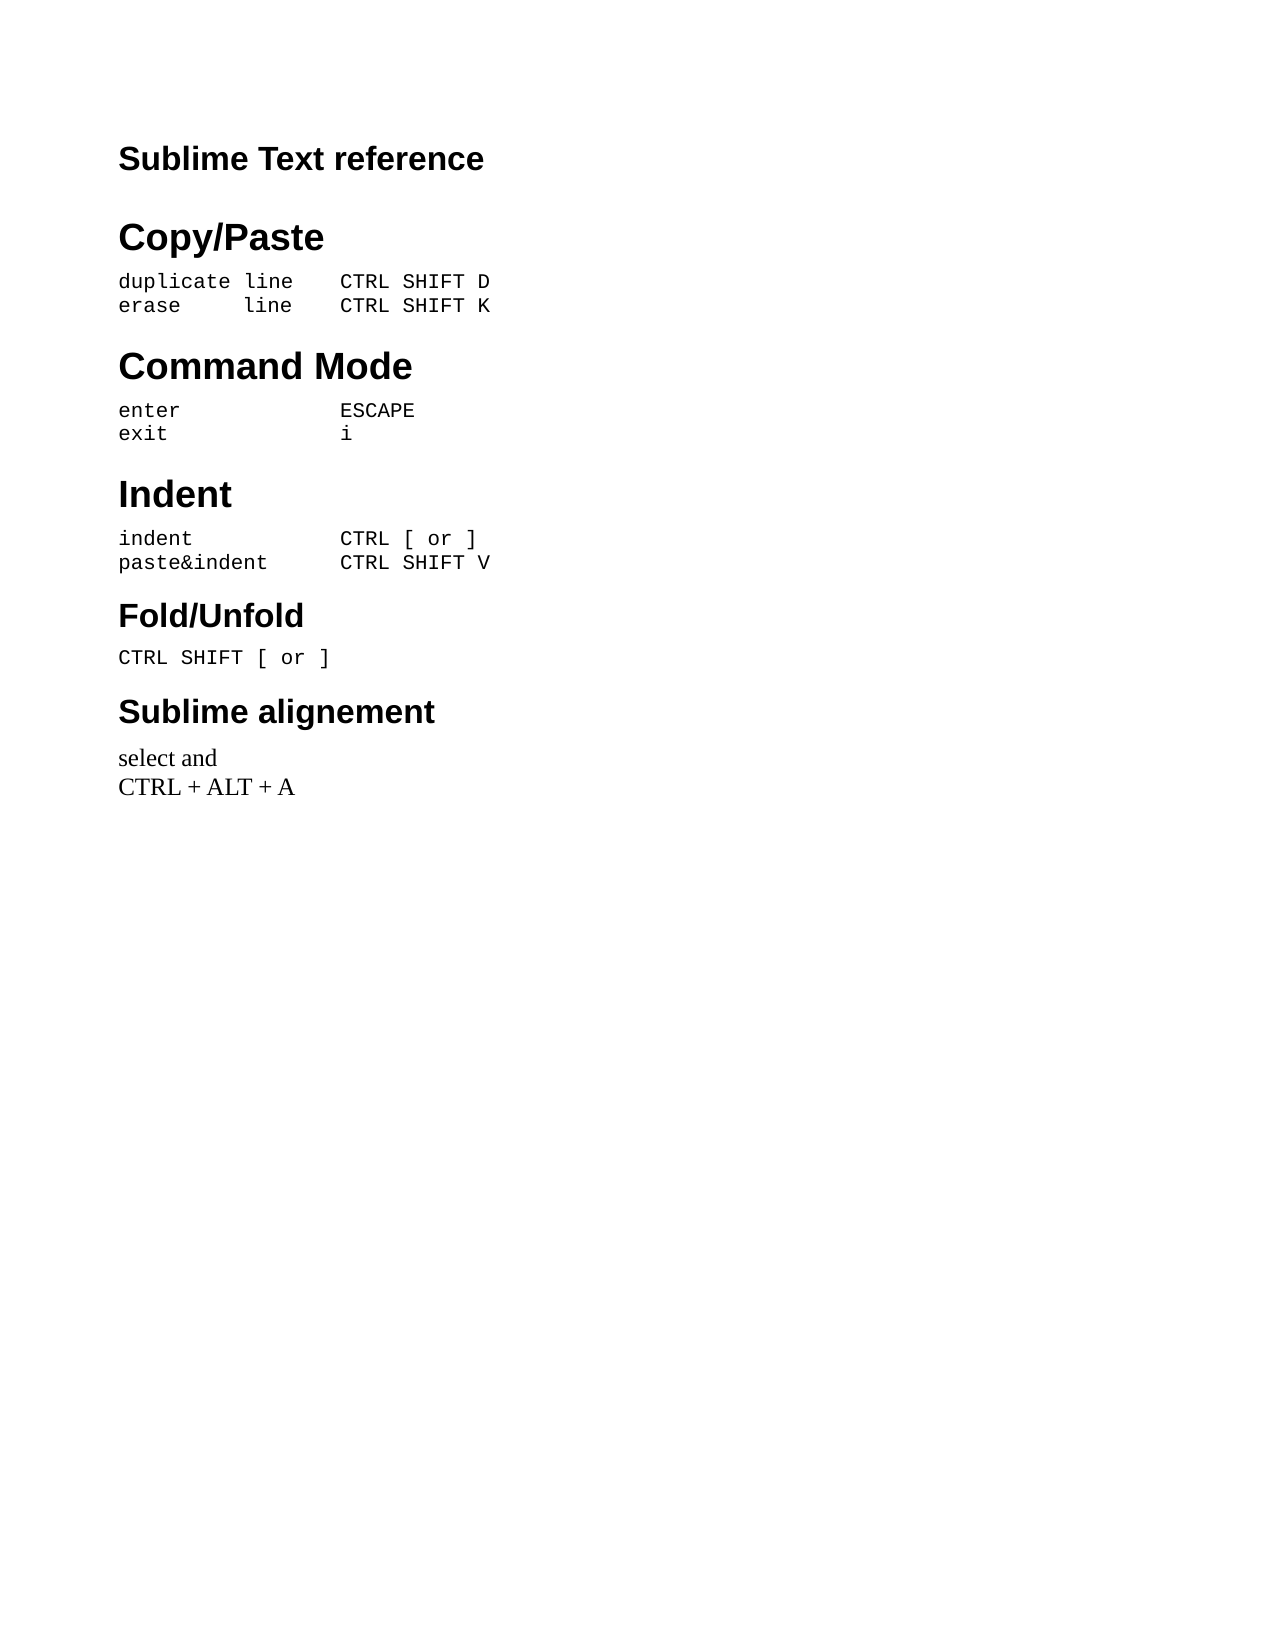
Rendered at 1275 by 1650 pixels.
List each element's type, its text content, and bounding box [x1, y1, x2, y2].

text indent CTRL [ or ] [118, 528, 1157, 552]
text paste&indent CTRL SHIFT V [118, 552, 1157, 575]
text enter ESCAPE [118, 400, 1157, 423]
text exit i [118, 423, 1157, 447]
subtitle Fold/Unfold [118, 596, 1157, 635]
text erase line CTRL SHIFT K [118, 295, 1157, 318]
text CTRL SHIFT [ or ] [118, 647, 1157, 671]
subtitle Sublime alignement [118, 692, 1157, 731]
subtitle Copy/Paste [118, 215, 1157, 259]
subtitle Sublime Text reference [118, 139, 1157, 178]
text select and [118, 743, 1157, 772]
subtitle Command Mode [118, 343, 1157, 387]
subtitle Indent [118, 472, 1157, 516]
text CTRL + ALT + A [118, 772, 1157, 801]
text duplicate line CTRL SHIFT D [118, 271, 1157, 295]
